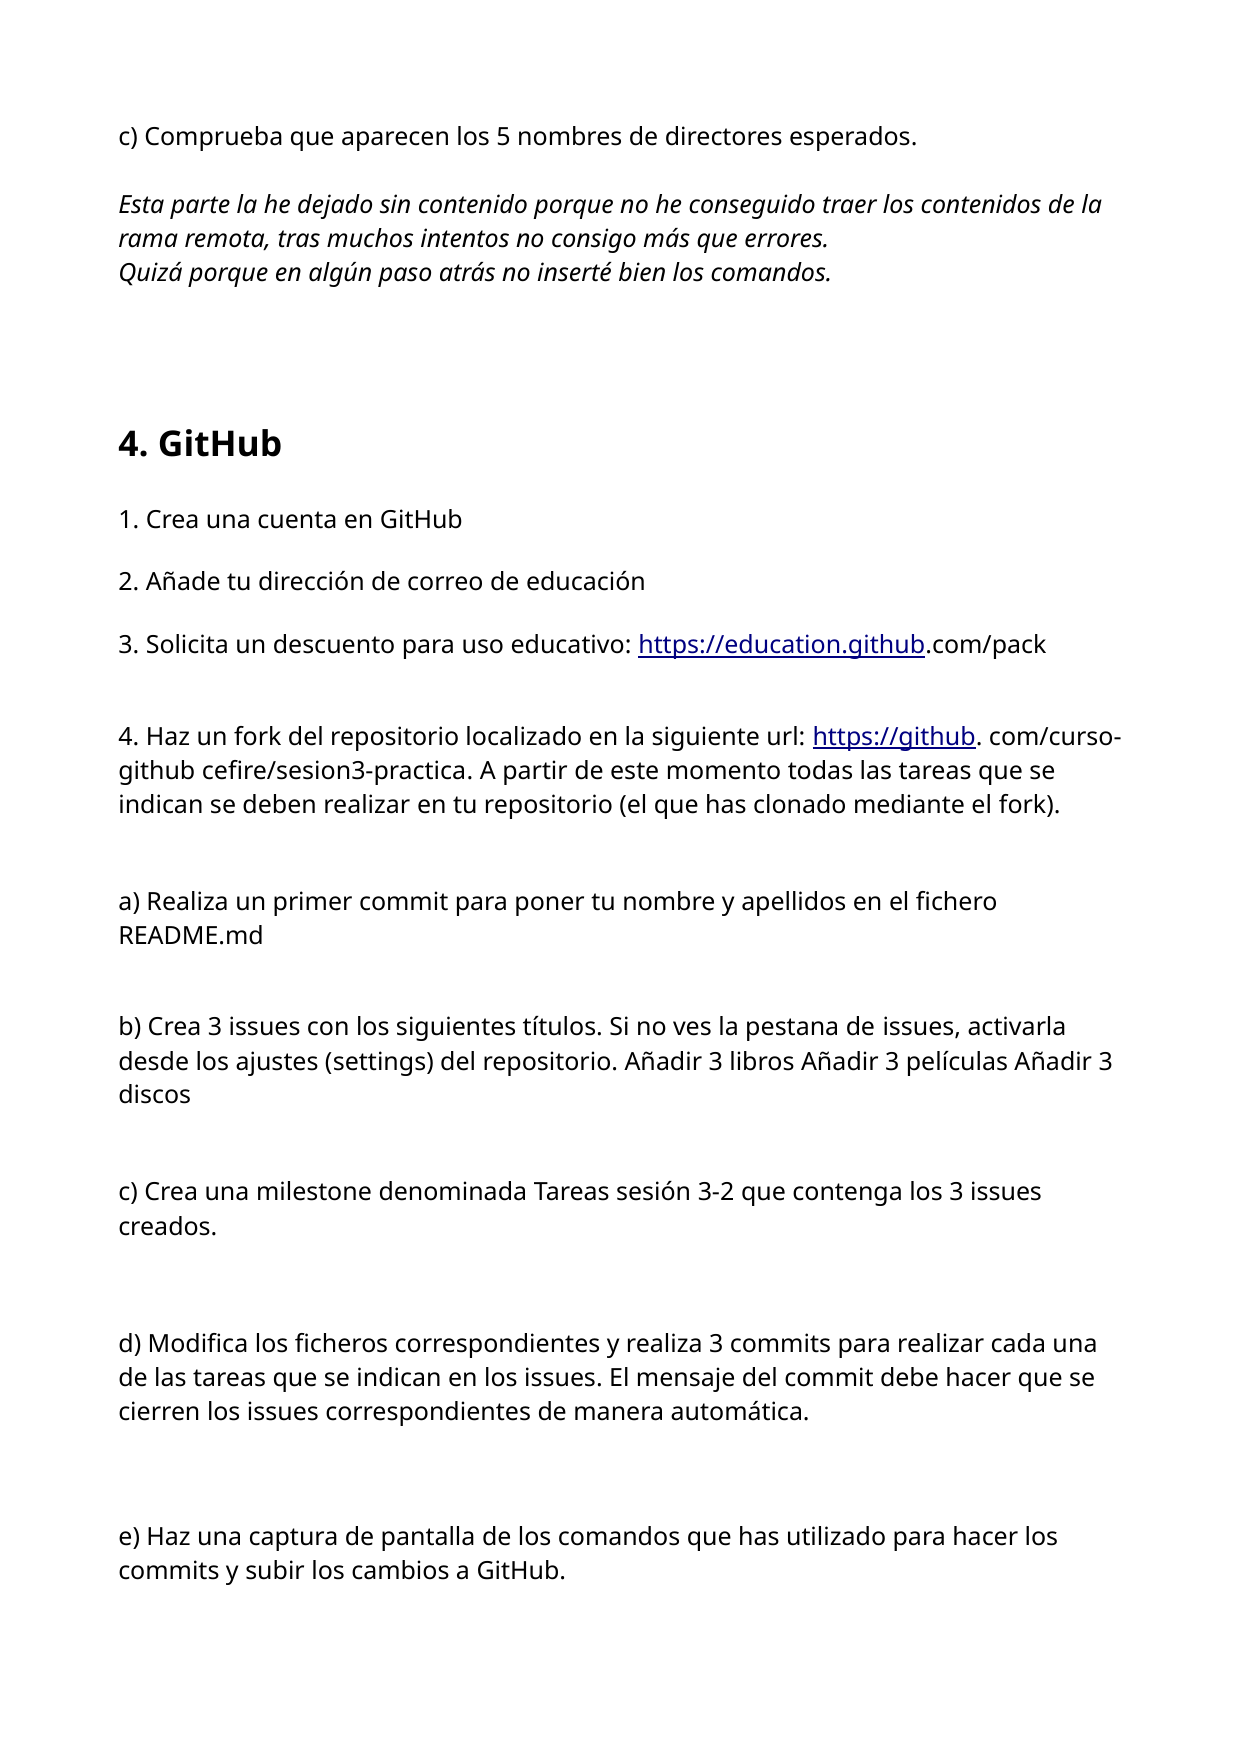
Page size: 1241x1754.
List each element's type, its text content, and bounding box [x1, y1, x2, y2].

text Quizá porque en algún paso atrás no inserté bien los comandos. [118, 254, 1122, 288]
text 1. Crea una cuenta en GitHub [118, 501, 1122, 535]
text 2. Añade tu dirección de correo de educación [118, 564, 1122, 598]
text c) Comprueba que aparecen los 5 nombres de directores esperados. [118, 118, 1122, 152]
text 4. Haz un fork del repositorio localizado en la siguiente url: https://github. com/curso-github cefire/sesion3-practica. A partir de este momento todas las tareas que se indican se deben realizar en tu repositorio (el que has clonado mediante el fork). [118, 718, 1122, 821]
text d) Modifica los ficheros correspondientes y realiza 3 commits para realizar cada una de las tareas que se indican en los issues. El mensaje del commit debe hacer que se cierren los issues correspondientes de manera automática. [118, 1325, 1122, 1427]
text b) Crea 3 issues con los siguientes títulos. Si no ves la pestana de issues, activarla desde los ajustes (settings) del repositorio. Añadir 3 libros Añadir 3 películas Añadir 3 discos [118, 1009, 1122, 1111]
text c) Crea una milestone denominada Tareas sesión 3-2 que contenga los 3 issues creados. [118, 1174, 1122, 1242]
text a) Realiza un primer commit para poner tu nombre y apellidos en el fichero README.md [118, 883, 1122, 952]
text Esta parte la he dejado sin contenido porque no he conseguido traer los contenidos de la rama remota, tras muchos intentos no consigo más que errores. [118, 186, 1122, 254]
text 4. GitHub [118, 419, 1122, 467]
text 3. Solicita un descuento para uso educativo: https://education.github.com/pack [118, 627, 1122, 661]
text e) Haz una captura de pantalla de los comandos que has utilizado para hacer los commits y subir los cambios a GitHub. [118, 1519, 1122, 1587]
